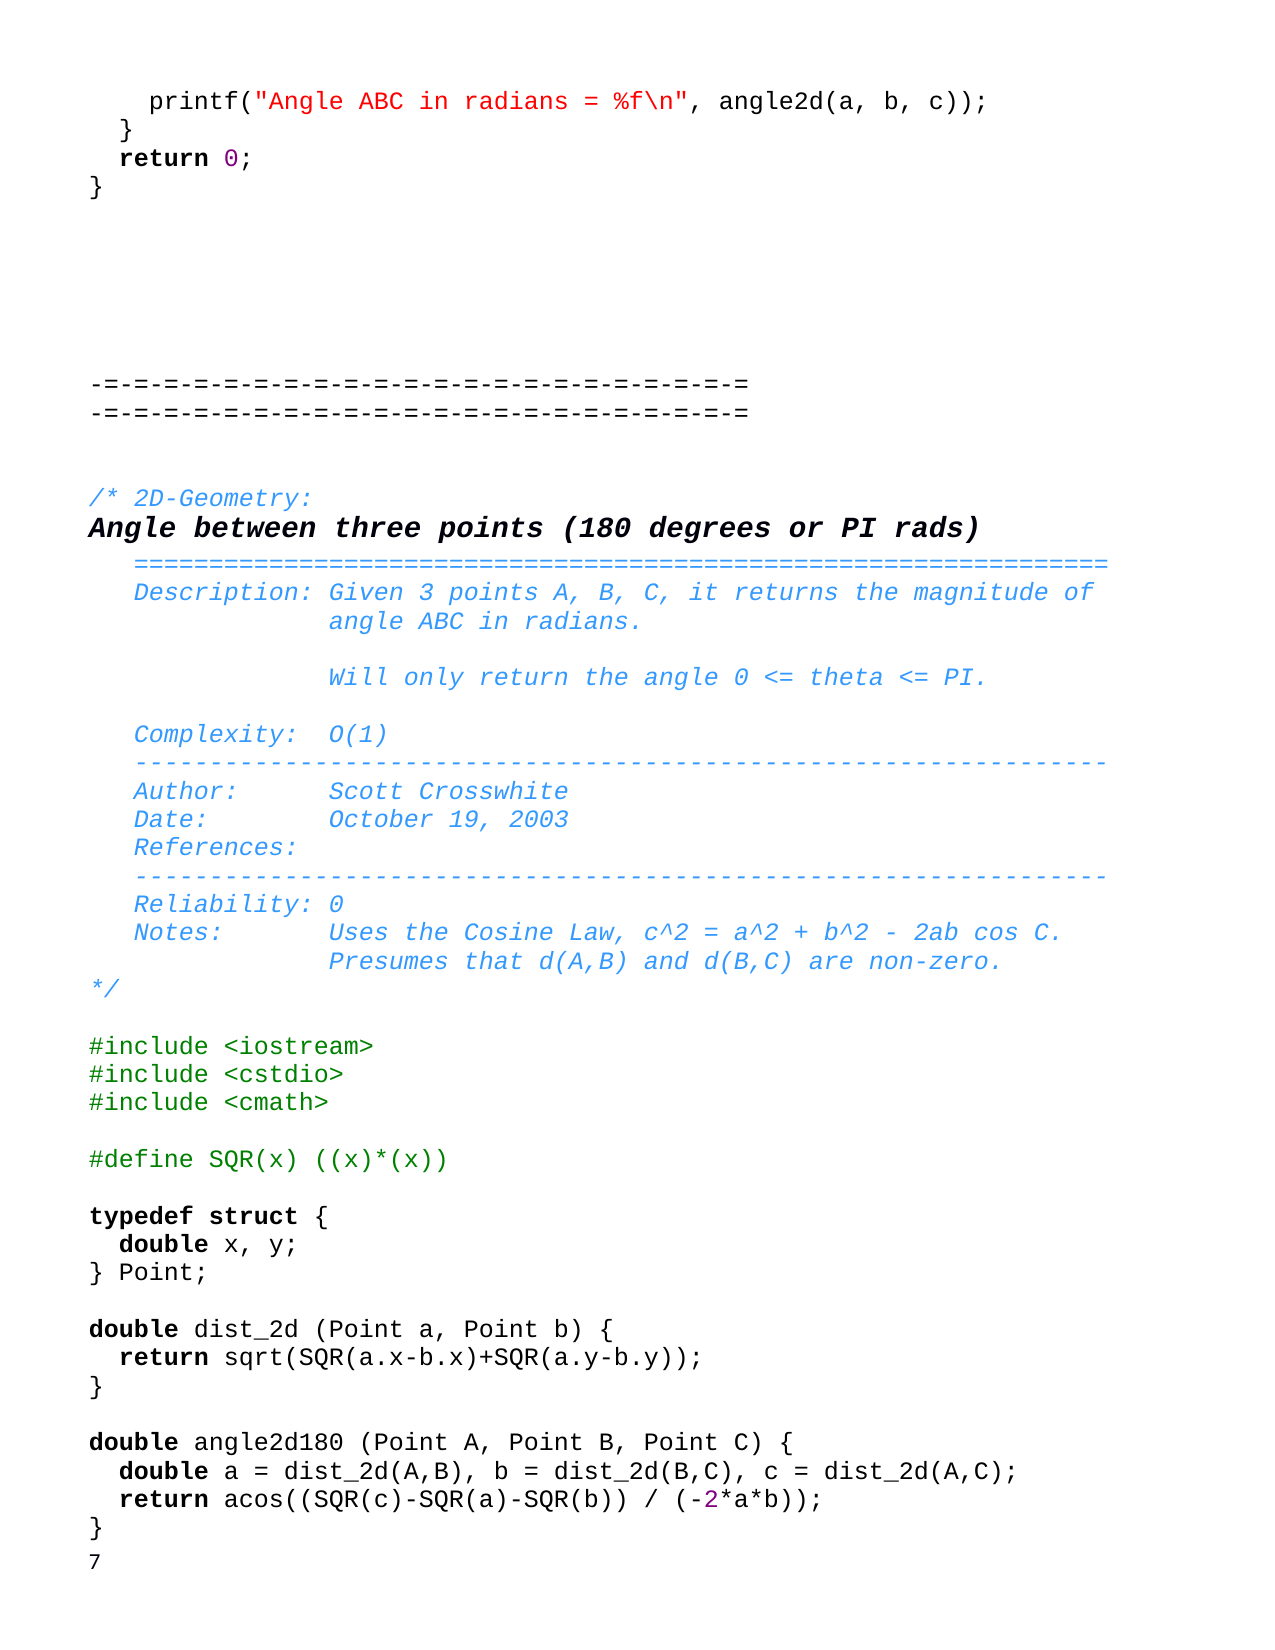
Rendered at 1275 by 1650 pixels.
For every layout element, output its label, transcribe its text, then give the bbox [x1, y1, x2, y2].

text double dist_2d (Point a, Point b) { [89, 1317, 1186, 1345]
text */ [89, 977, 1186, 1005]
text /* 2D-Geometry: [89, 485, 1186, 514]
text double a = dist_2d(A,B), b = dist_2d(B,C), c = dist_2d(A,C); [89, 1458, 1186, 1487]
text Date: October 19, 2003 [89, 807, 1186, 835]
text printf("Angle ABC in radians = %f\n", angle2d(a, b, c)); [89, 89, 1186, 117]
text ================================================================= [89, 552, 1186, 580]
text double angle2d180 (Point A, Point B, Point C) { [89, 1430, 1186, 1458]
text -=-=-=-=-=-=-=-=-=-=-=-=-=-=-=-=-=-=-=-=-=-= [89, 372, 1186, 400]
text } [89, 1373, 1186, 1402]
text return 0; [89, 145, 1186, 174]
text Will only return the angle 0 <= theta <= PI. [89, 665, 1186, 693]
text #include <iostream> [89, 1033, 1186, 1062]
text -=-=-=-=-=-=-=-=-=-=-=-=-=-=-=-=-=-=-=-=-=-= [89, 400, 1186, 429]
text Description: Given 3 points A, B, C, it returns the magnitude of [89, 580, 1186, 608]
text return acos((SQR(c)-SQR(a)-SQR(b)) / (-2*a*b)); [89, 1487, 1186, 1515]
subtitle Angle between three points (180 degrees or PI rads) [89, 514, 1186, 547]
text #include <cstdio> [89, 1062, 1186, 1090]
text Presumes that d(A,B) and d(B,C) are non-zero. [89, 948, 1186, 977]
text angle ABC in radians. [89, 608, 1186, 637]
text } [89, 174, 1186, 202]
text Complexity: O(1) [89, 722, 1186, 750]
text Notes: Uses the Cosine Law, c^2 = a^2 + b^2 - 2ab cos C. [89, 920, 1186, 948]
text Author: Scott Crosswhite [89, 778, 1186, 807]
text ----------------------------------------------------------------- [89, 750, 1186, 778]
text #include <cmath> [89, 1090, 1186, 1118]
text References: [89, 835, 1186, 863]
text } Point; [89, 1260, 1186, 1288]
text typedef struct { [89, 1203, 1186, 1232]
text } [89, 1515, 1186, 1543]
text double x, y; [89, 1232, 1186, 1260]
text ----------------------------------------------------------------- [89, 863, 1186, 892]
text Reliability: 0 [89, 892, 1186, 920]
text return sqrt(SQR(a.x-b.x)+SQR(a.y-b.y)); [89, 1345, 1186, 1373]
text } [89, 117, 1186, 145]
text #define SQR(x) ((x)*(x)) [89, 1147, 1186, 1175]
